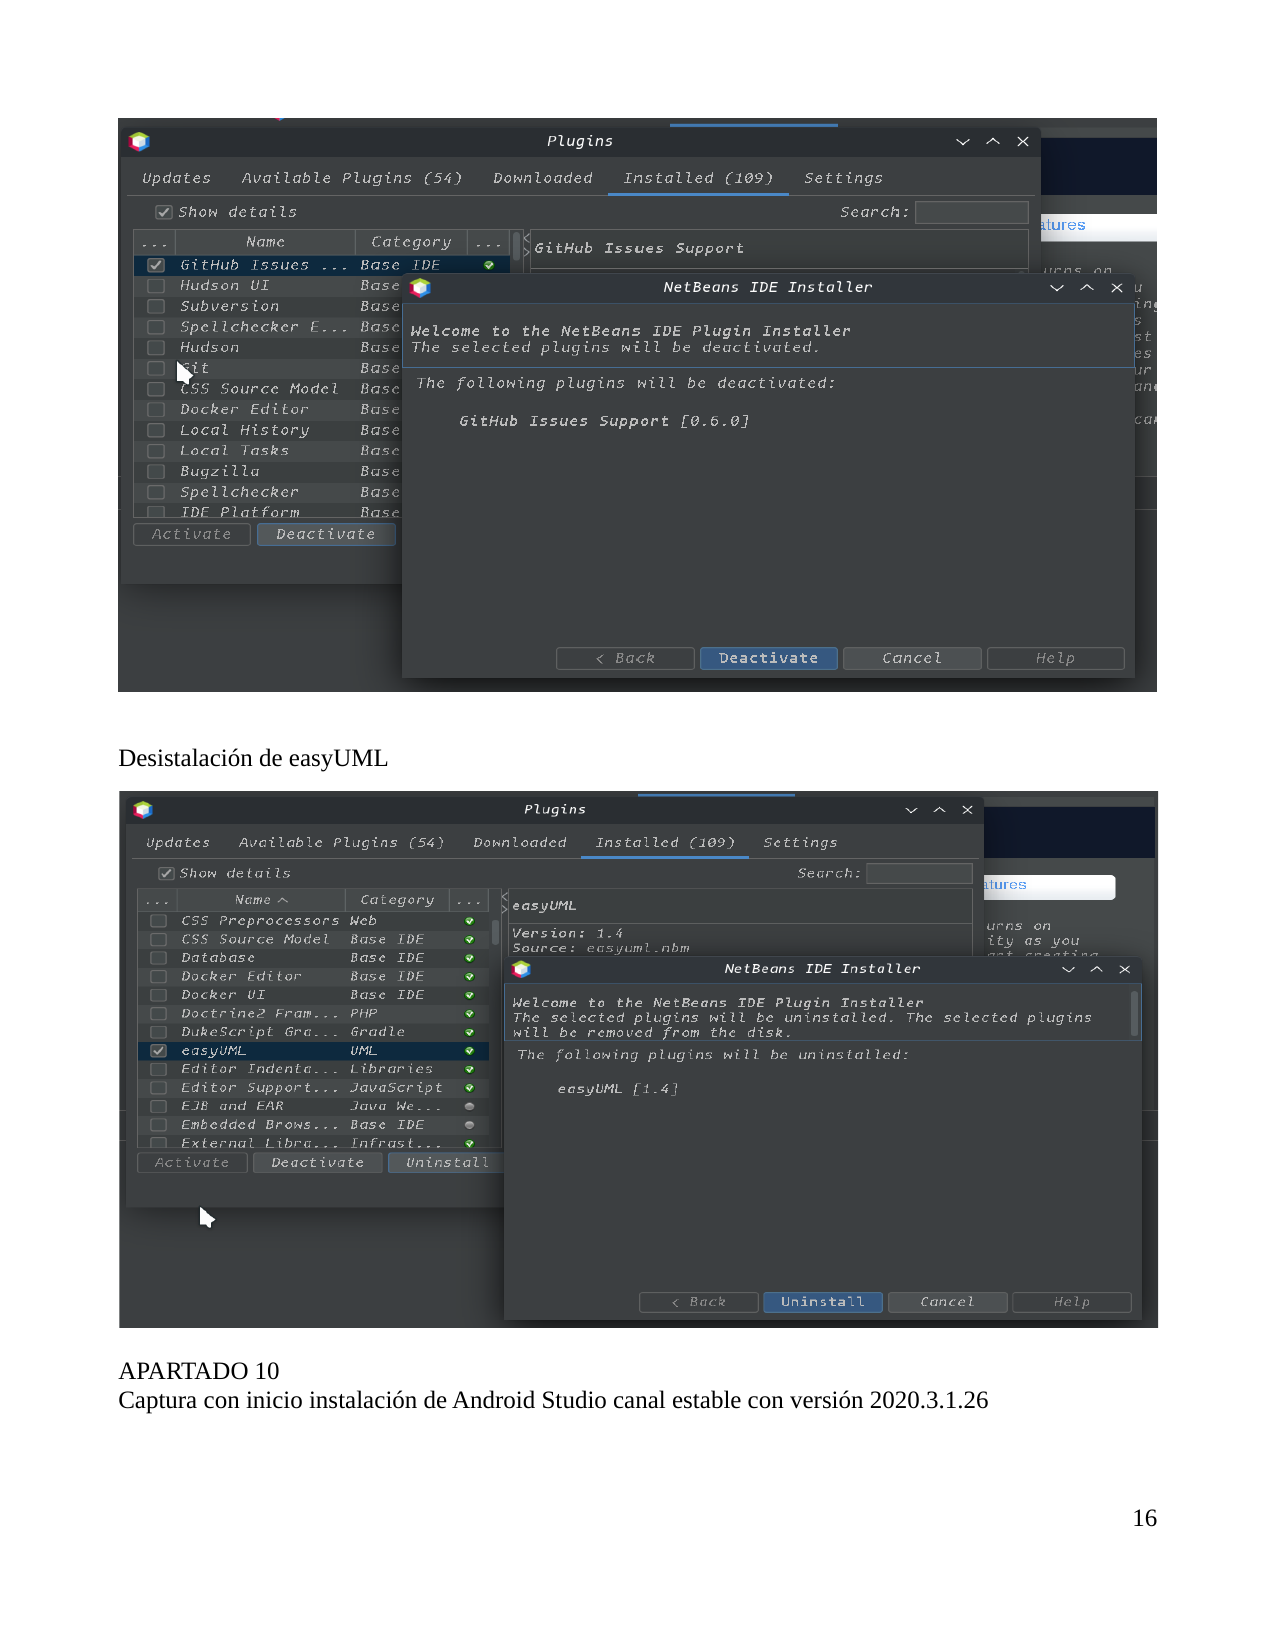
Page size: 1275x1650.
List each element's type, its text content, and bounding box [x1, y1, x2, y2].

text Desistalación de easyUML [118, 743, 1157, 772]
picture [119, 791, 1159, 1328]
text Captura con inicio instalación de Android Studio canal estable con versión 2020.3.1.26 [118, 1385, 1157, 1413]
text APARTADO 10 [118, 1356, 1157, 1385]
picture [118, 118, 1157, 692]
